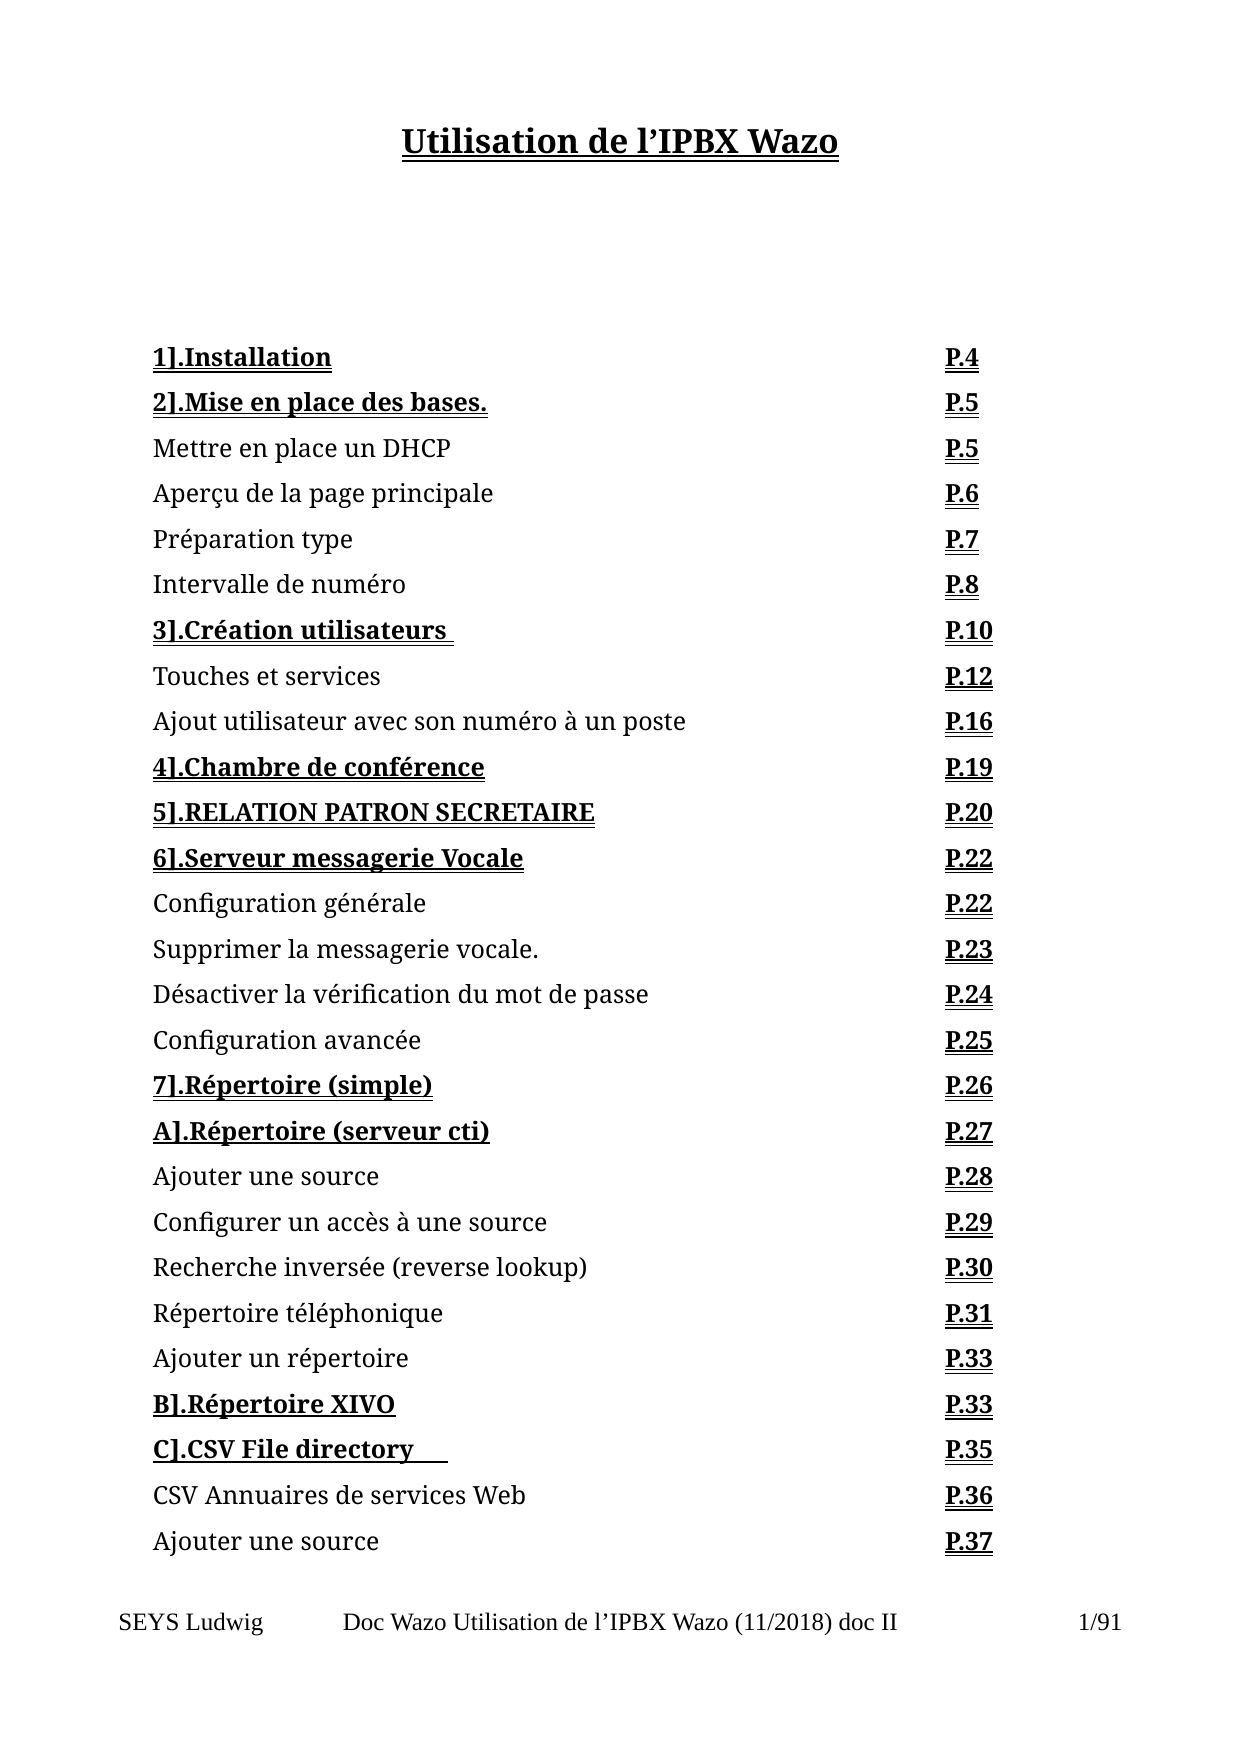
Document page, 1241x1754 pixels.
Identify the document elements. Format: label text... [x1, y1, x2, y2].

table_cell Configuration générale [147, 880, 939, 926]
table_cell Ajout utilisateur avec son numéro à un poste [147, 698, 939, 743]
table_cell 3].Création utilisateurs [147, 607, 939, 652]
table_cell Répertoire téléphonique [147, 1290, 939, 1335]
table_cell P.33 [939, 1335, 1123, 1381]
table_cell B].Répertoire XIVO [147, 1381, 939, 1426]
table_cell Supprimer la messagerie vocale. [147, 926, 939, 971]
table_cell P.25 [939, 1017, 1123, 1062]
table_cell P.22 [939, 880, 1123, 926]
table_cell 4].Chambre de conférence [147, 744, 939, 789]
table_header 1].Installation [147, 334, 939, 379]
table_cell A].Répertoire (serveur cti) [147, 1108, 939, 1153]
table_cell Mettre en place un DHCP [147, 425, 939, 470]
table_cell P.26 [939, 1062, 1123, 1108]
text Utilisation de l’IPBX Wazo [118, 118, 1122, 163]
table_header P.4 [939, 334, 1123, 379]
table_cell P.16 [939, 698, 1123, 743]
table_cell Touches et services [147, 653, 939, 698]
table_cell P.8 [939, 561, 1123, 607]
table_cell P.23 [939, 926, 1123, 971]
table_cell P.31 [939, 1290, 1123, 1335]
table_cell P.12 [939, 653, 1123, 698]
table_cell P.29 [939, 1199, 1123, 1244]
table_cell P.10 [939, 607, 1123, 652]
table_cell Ajouter un répertoire [147, 1335, 939, 1381]
table_cell C].CSV File directory [147, 1426, 939, 1472]
table_cell P.27 [939, 1108, 1123, 1153]
table_cell Ajouter une source [147, 1153, 939, 1199]
table_cell P.19 [939, 744, 1123, 789]
table_cell Ajouter une source [147, 1518, 939, 1563]
table_cell Recherche inversée (reverse lookup) [147, 1244, 939, 1290]
table_cell 7].Répertoire (simple) [147, 1062, 939, 1108]
table_cell P.36 [939, 1472, 1123, 1517]
table_cell P.35 [939, 1426, 1123, 1472]
table_cell P.5 [939, 379, 1123, 425]
table_cell P.30 [939, 1244, 1123, 1290]
table_cell P.6 [939, 470, 1123, 516]
table_cell P.7 [939, 516, 1123, 561]
table_cell Désactiver la vérification du mot de passe [147, 971, 939, 1017]
table_cell 2].Mise en place des bases. [147, 379, 939, 425]
table_cell P.24 [939, 971, 1123, 1017]
table_cell 6].Serveur messagerie Vocale [147, 835, 939, 880]
table_cell P.5 [939, 425, 1123, 470]
table_cell P.22 [939, 835, 1123, 880]
table_cell 5].RELATION PATRON SECRETAIRE [147, 789, 939, 834]
table_cell P.20 [939, 789, 1123, 834]
table_cell P.28 [939, 1153, 1123, 1199]
table_cell Configuration avancée [147, 1017, 939, 1062]
table_cell Configurer un accès à une source [147, 1199, 939, 1244]
table_cell P.33 [939, 1381, 1123, 1426]
table_cell Aperçu de la page principale [147, 470, 939, 516]
table_cell CSV Annuaires de services Web [147, 1472, 939, 1517]
table_cell Préparation type [147, 516, 939, 561]
table_cell Intervalle de numéro [147, 561, 939, 607]
table_cell P.37 [939, 1518, 1123, 1563]
